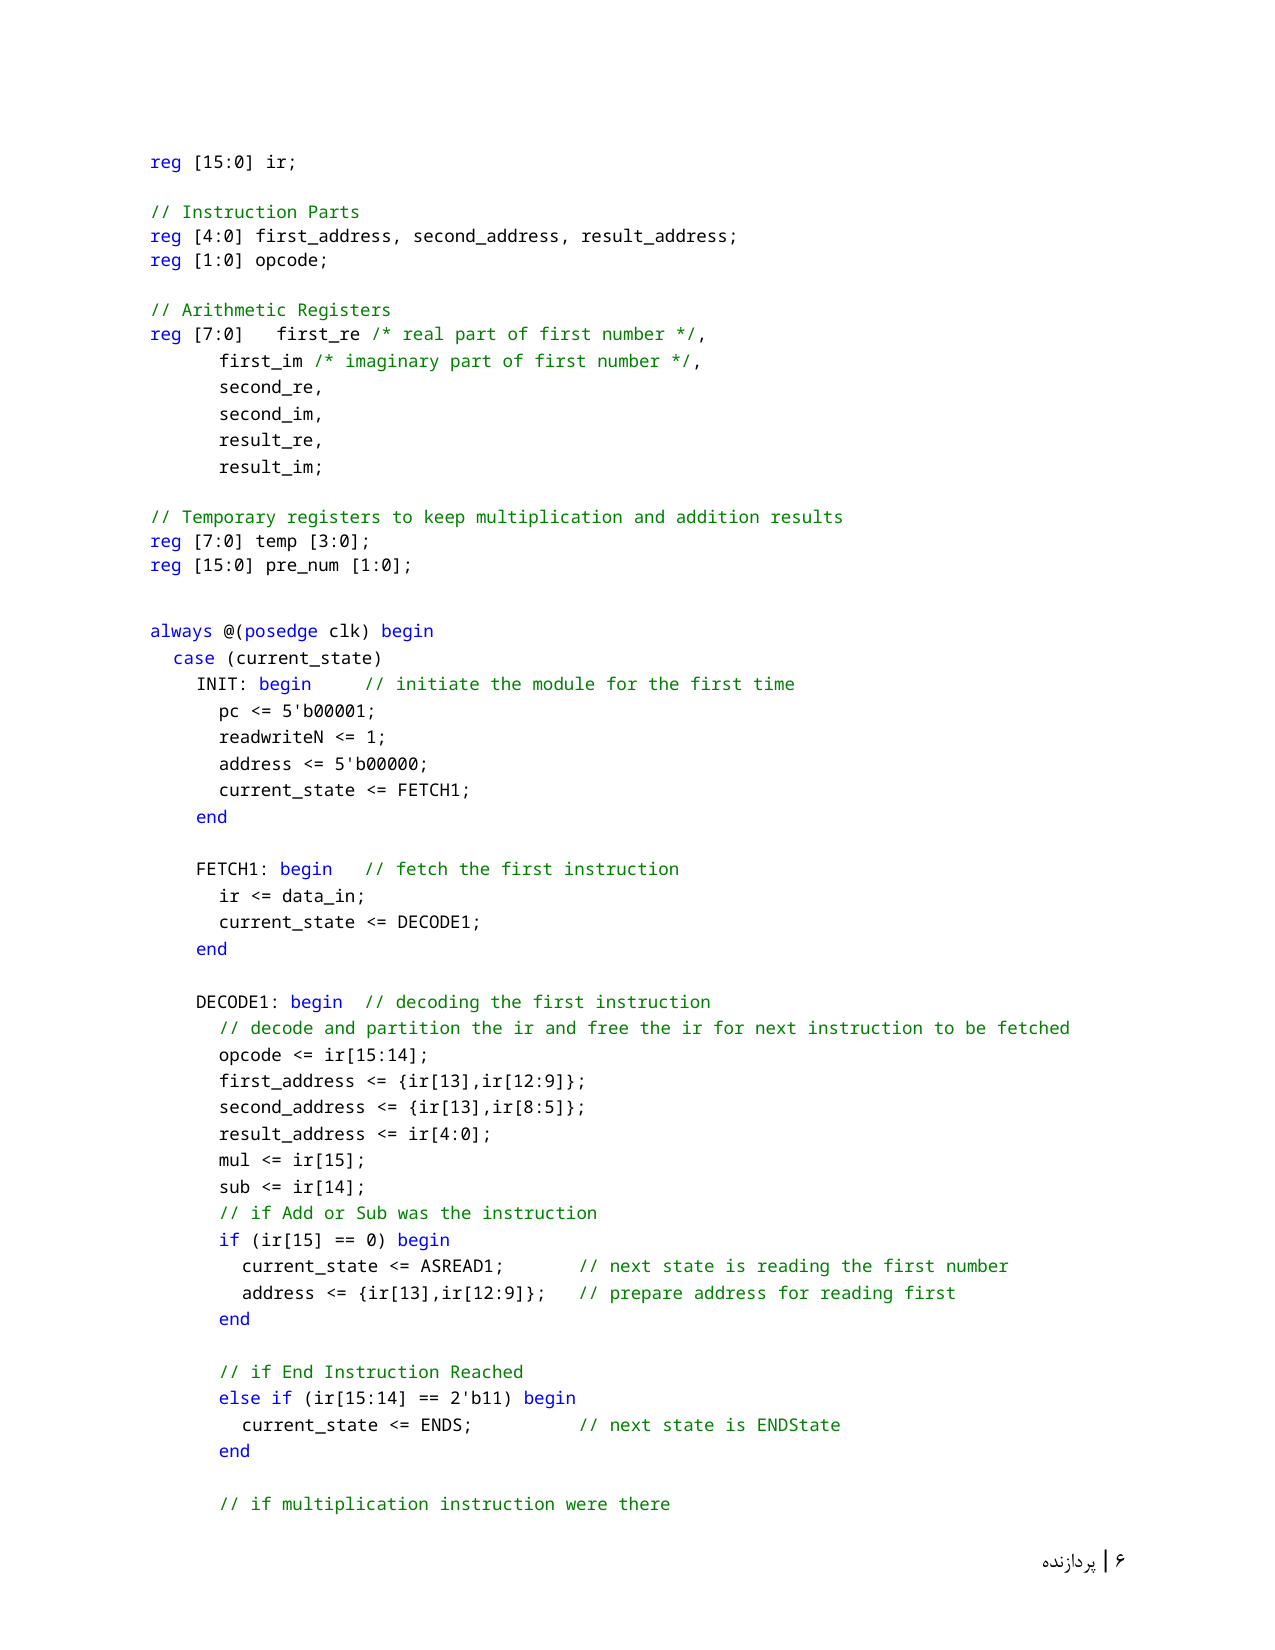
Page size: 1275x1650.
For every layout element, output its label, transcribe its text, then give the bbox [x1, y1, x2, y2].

text address <= {ir[13],ir[12:9]}; // prepare address for reading first [150, 1278, 1125, 1304]
text reg [7:0] first_re /* real part of first number */, [150, 322, 1125, 346]
text end [150, 802, 1125, 828]
text second_re, [150, 372, 1125, 399]
text result_re, [150, 425, 1125, 452]
text current_state <= ASREAD1; // next state is reading the first number [150, 1251, 1125, 1278]
text // Arithmetic Registers [150, 298, 1125, 322]
text mul <= ir[15]; [150, 1145, 1125, 1172]
text reg [15:0] pre_num [1:0]; [150, 552, 1125, 576]
text end [150, 934, 1125, 960]
text first_im /* imaginary part of first number */, [150, 346, 1125, 372]
text reg [4:0] first_address, second_address, result_address; [150, 224, 1125, 248]
text reg [7:0] temp [3:0]; [150, 528, 1125, 552]
text address <= 5'b00000; [150, 749, 1125, 775]
text FETCH1: begin // fetch the first instruction [150, 854, 1125, 881]
text readwriteN <= 1; [150, 722, 1125, 749]
text current_state <= DECODE1; [150, 907, 1125, 934]
text always @(posedge clk) begin [150, 619, 1125, 643]
text // Instruction Parts [150, 200, 1125, 224]
text ir <= data_in; [150, 881, 1125, 907]
text // decode and partition the ir and free the ir for next instruction to be fetched [150, 1013, 1125, 1039]
text opcode <= ir[15:14]; [150, 1039, 1125, 1066]
text if (ir[15] == 0) begin [150, 1225, 1125, 1251]
text current_state <= ENDS; // next state is ENDState [150, 1410, 1125, 1436]
text end [150, 1436, 1125, 1463]
text case (current_state) [150, 643, 1125, 669]
text result_address <= ir[4:0]; [150, 1119, 1125, 1145]
text // if End Instruction Reached [150, 1357, 1125, 1383]
text INIT: begin // initiate the module for the first time [150, 669, 1125, 696]
text // Temporary registers to keep multiplication and addition results [150, 504, 1125, 528]
text // if multiplication instruction were there [150, 1489, 1125, 1516]
text second_im, [150, 399, 1125, 425]
text first_address <= {ir[13],ir[12:9]}; [150, 1066, 1125, 1092]
text else if (ir[15:14] == 2'b11) begin [150, 1383, 1125, 1410]
text // if Add or Sub was the instruction [150, 1198, 1125, 1225]
text sub <= ir[14]; [150, 1172, 1125, 1198]
text second_address <= {ir[13],ir[8:5]}; [150, 1092, 1125, 1119]
text DECODE1: begin // decoding the first instruction [150, 987, 1125, 1013]
text result_im; [150, 452, 1125, 478]
text current_state <= FETCH1; [150, 775, 1125, 802]
text reg [1:0] opcode; [150, 248, 1125, 272]
text pc <= 5'b00001; [150, 696, 1125, 722]
text reg [15:0] ir; [150, 150, 1125, 174]
text end [150, 1304, 1125, 1331]
